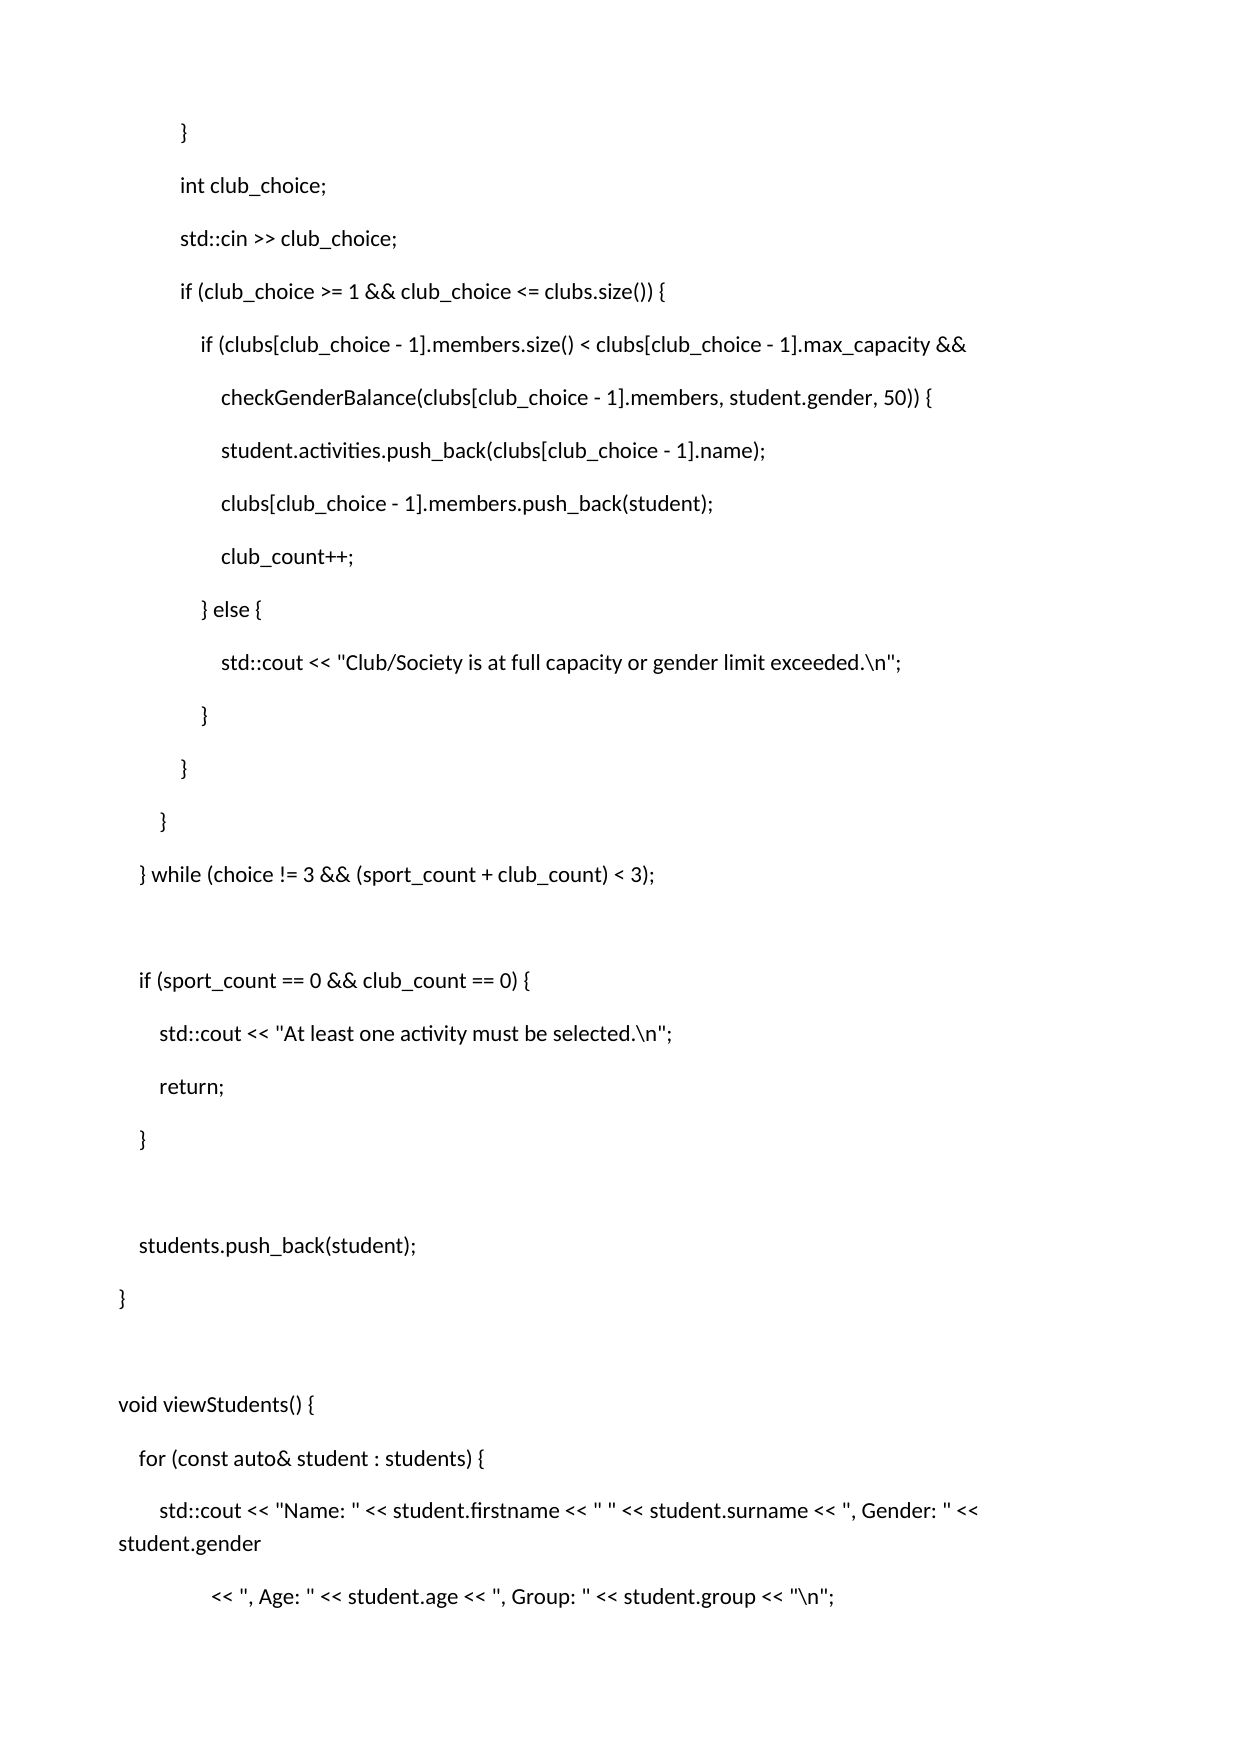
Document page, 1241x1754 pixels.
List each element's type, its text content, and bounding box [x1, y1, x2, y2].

text } [118, 118, 1122, 146]
text students.push_back(student); [118, 1232, 1122, 1259]
text std::cin >> club_choice; [118, 224, 1122, 252]
text club_count++; [118, 542, 1122, 570]
text return; [118, 1072, 1122, 1101]
text } [118, 807, 1122, 835]
text checkGenderBalance(clubs[club_choice - 1].members, student.gender, 50)) { [118, 383, 1122, 411]
text if (club_choice >= 1 && club_choice <= clubs.size()) { [118, 277, 1122, 305]
text if (clubs[club_choice - 1].members.size() < clubs[club_choice - 1].max_capacity && [118, 330, 1122, 358]
text std::cout << "At least one activity must be selected.\n"; [118, 1019, 1122, 1047]
text student.activities.push_back(clubs[club_choice - 1].name); [118, 436, 1122, 464]
text } [118, 1284, 1122, 1313]
text } [118, 701, 1122, 729]
text clubs[club_choice - 1].members.push_back(student); [118, 489, 1122, 517]
text std::cout << "Club/Society is at full capacity or gender limit exceeded.\n"; [118, 648, 1122, 676]
text std::cout << "Name: " << student.firstname << " " << student.surname << ", Gender: " << student.gender [118, 1497, 1122, 1557]
text << ", Age: " << student.age << ", Group: " << student.group << "\n"; [118, 1582, 1122, 1610]
text } [118, 754, 1122, 782]
text for (const auto& student : students) { [118, 1444, 1122, 1472]
text if (sport_count == 0 && club_count == 0) { [118, 966, 1122, 994]
text int club_choice; [118, 171, 1122, 199]
text } while (choice != 3 && (sport_count + club_count) < 3); [118, 860, 1122, 888]
text } [118, 1126, 1122, 1153]
text void viewStudents() { [118, 1391, 1122, 1419]
text } else { [118, 595, 1122, 623]
